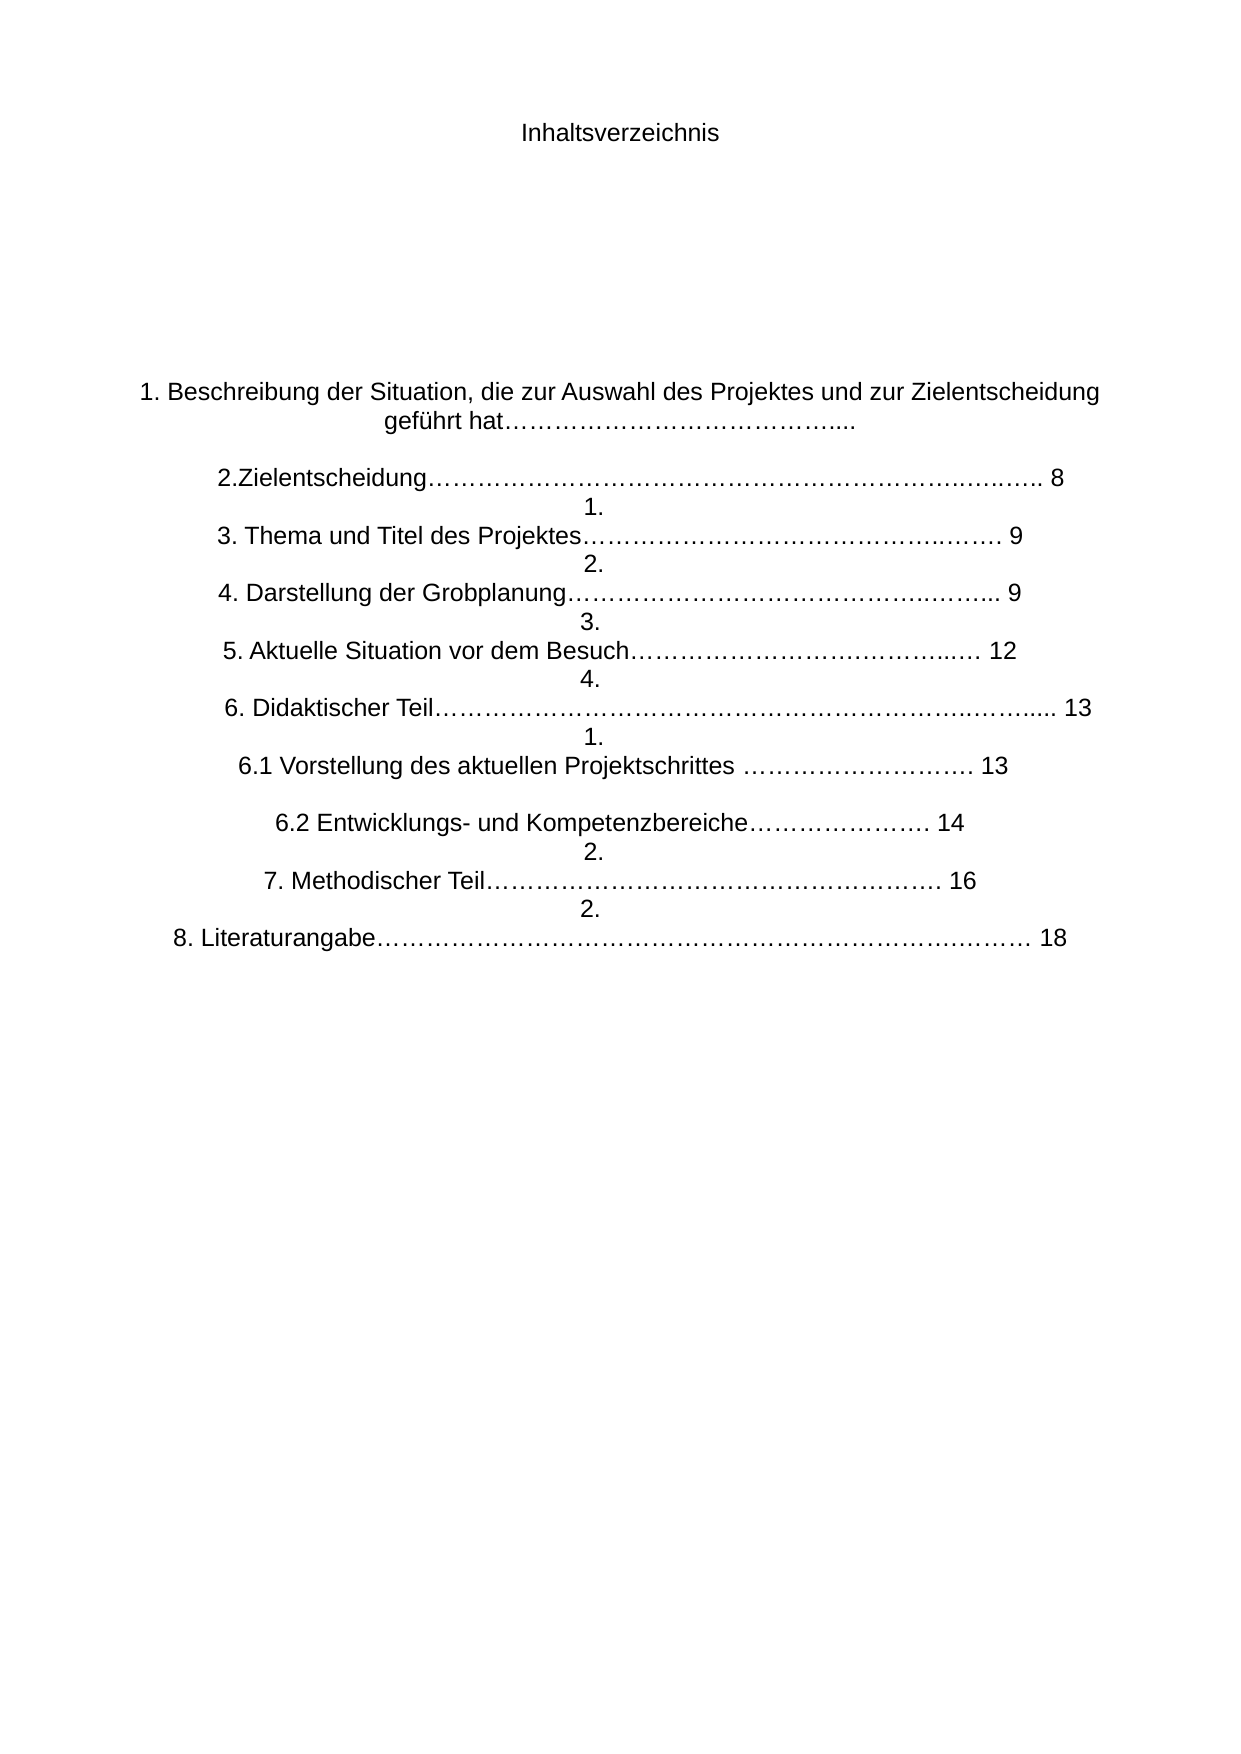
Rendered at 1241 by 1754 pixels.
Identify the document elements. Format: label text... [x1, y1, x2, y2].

list 6.1 Vorstellung des aktuellen Projektschrittes ………………………. 13 [118, 751, 1122, 779]
list 8. Literaturangabe…………………………………………………………….……… 18 [118, 923, 1122, 952]
list 6.2 Entwicklungs- und Kompetenzbereiche…………………. 14 [118, 808, 1122, 837]
list 1. Beschreibung der Situation, die zur Auswahl des Projektes und zur Zielentscheidung geführt hat………………………………….... [118, 377, 1122, 434]
list Inhaltsverzeichnis [118, 118, 1122, 147]
list 4. Darstellung der Grobplanung……………………………………..……... 9 [118, 578, 1122, 607]
list 2.Zielentscheidung………………………………………………………..…..….. 8 [118, 463, 1122, 492]
list 6. Didaktischer Teil………………………………………………………..……..... 13 [118, 693, 1122, 722]
list 3. Thema und Titel des Projektes……………………………………..……. 9 [118, 521, 1122, 549]
list 5. Aktuelle Situation vor dem Besuch……………………….………...… 12 [118, 636, 1122, 664]
list 7. Methodischer Teil………………………………………………. 16 [118, 866, 1122, 894]
